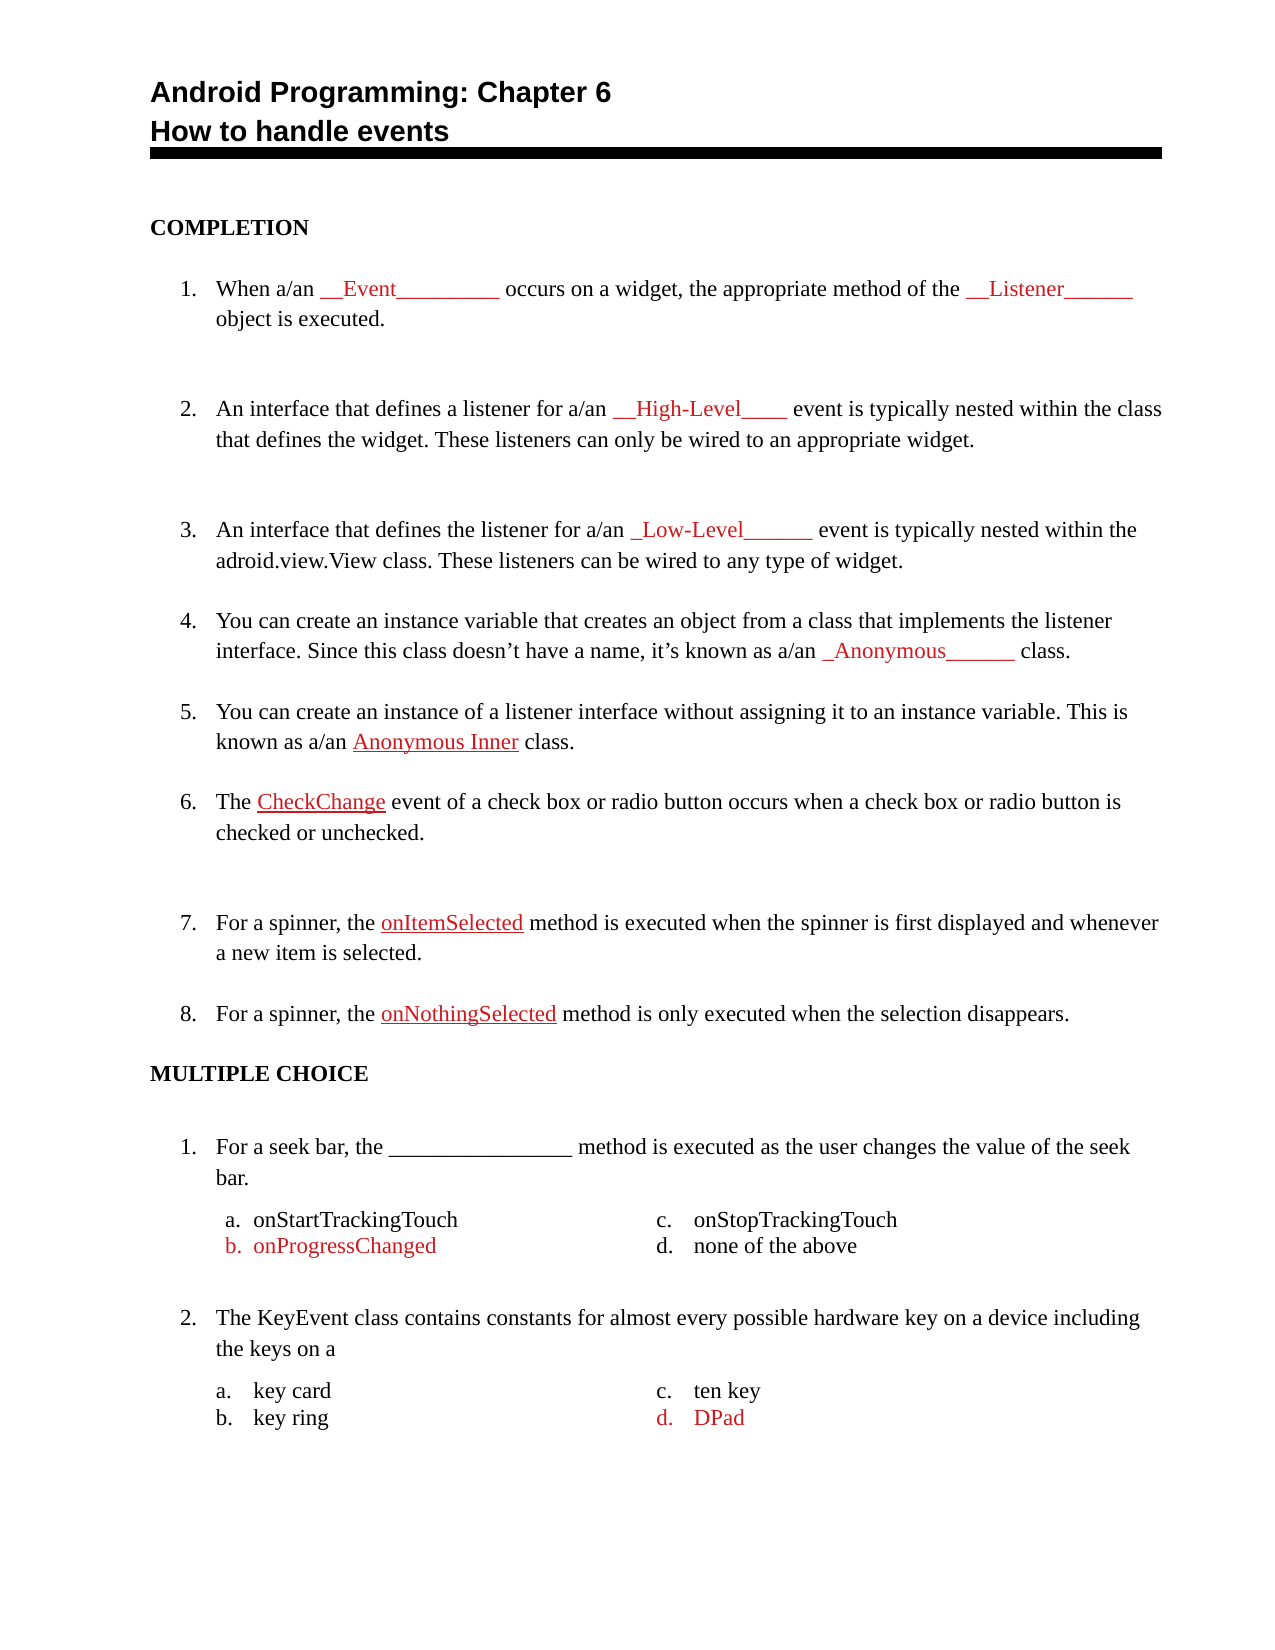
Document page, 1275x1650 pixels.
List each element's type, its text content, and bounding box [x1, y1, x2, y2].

text How to handle events [150, 113, 1162, 147]
table_cell b. [211, 1404, 248, 1430]
table_header a. [211, 1377, 248, 1404]
table_cell b. [220, 1233, 248, 1259]
table_cell onProgressChanged [249, 1233, 652, 1259]
table_cell DPad [689, 1404, 1092, 1430]
table_header key card [249, 1377, 652, 1404]
text 3. An interface that defines the listener for a/an _Low-Level______ event is typically nested within the adroid.view.View class. These listeners can be wired to any type of widget. [150, 516, 1162, 573]
text 4. You can create an instance variable that creates an object from a class that implements the listener interface. Since this class doesn’t have a name, it’s known as a/an _Anonymous______ class. [150, 607, 1162, 664]
table_header c. [652, 1377, 689, 1404]
table_cell d. [652, 1404, 689, 1430]
text MULTIPLE CHOICE [150, 1060, 1162, 1087]
text 8. For a spinner, the onNothingSelected method is only executed when the selection disappears. [150, 1000, 1162, 1026]
table_header a. [220, 1206, 248, 1233]
table_cell key ring [249, 1404, 652, 1430]
table_header onStopTrackingTouch [689, 1206, 1092, 1233]
text 6. The CheckChange event of a check box or radio button occurs when a check box or radio button is checked or unchecked. [150, 788, 1162, 845]
text 2. The KeyEvent class contains constants for almost every possible hardware key on a device including the keys on a [150, 1304, 1162, 1361]
text 1. For a seek bar, the ________________ method is executed as the user changes the value of the seek bar. [150, 1133, 1162, 1190]
text 2. An interface that defines a listener for a/an __High-Level____ event is typically nested within the class that defines the widget. These listeners can only be wired to an appropriate widget. [150, 396, 1162, 452]
text COMPLETION [150, 214, 1162, 241]
table_header c. [652, 1206, 689, 1233]
table_header ten key [689, 1377, 1092, 1404]
text Android Programming: Chapter 6 [150, 75, 1162, 108]
text 5. You can create an instance of a listener interface without assigning it to an instance variable. This is known as a/an Anonymous Inner class. [150, 698, 1162, 754]
table_header onStartTrackingTouch [249, 1206, 652, 1233]
text 1. When a/an __Event_________ occurs on a widget, the appropriate method of the __Listener______ object is executed. [150, 274, 1162, 331]
text 7. For a spinner, the onItemSelected method is executed when the spinner is first displayed and whenever a new item is selected. [150, 909, 1162, 966]
table_cell d. [652, 1233, 689, 1259]
table_cell none of the above [689, 1233, 1092, 1259]
